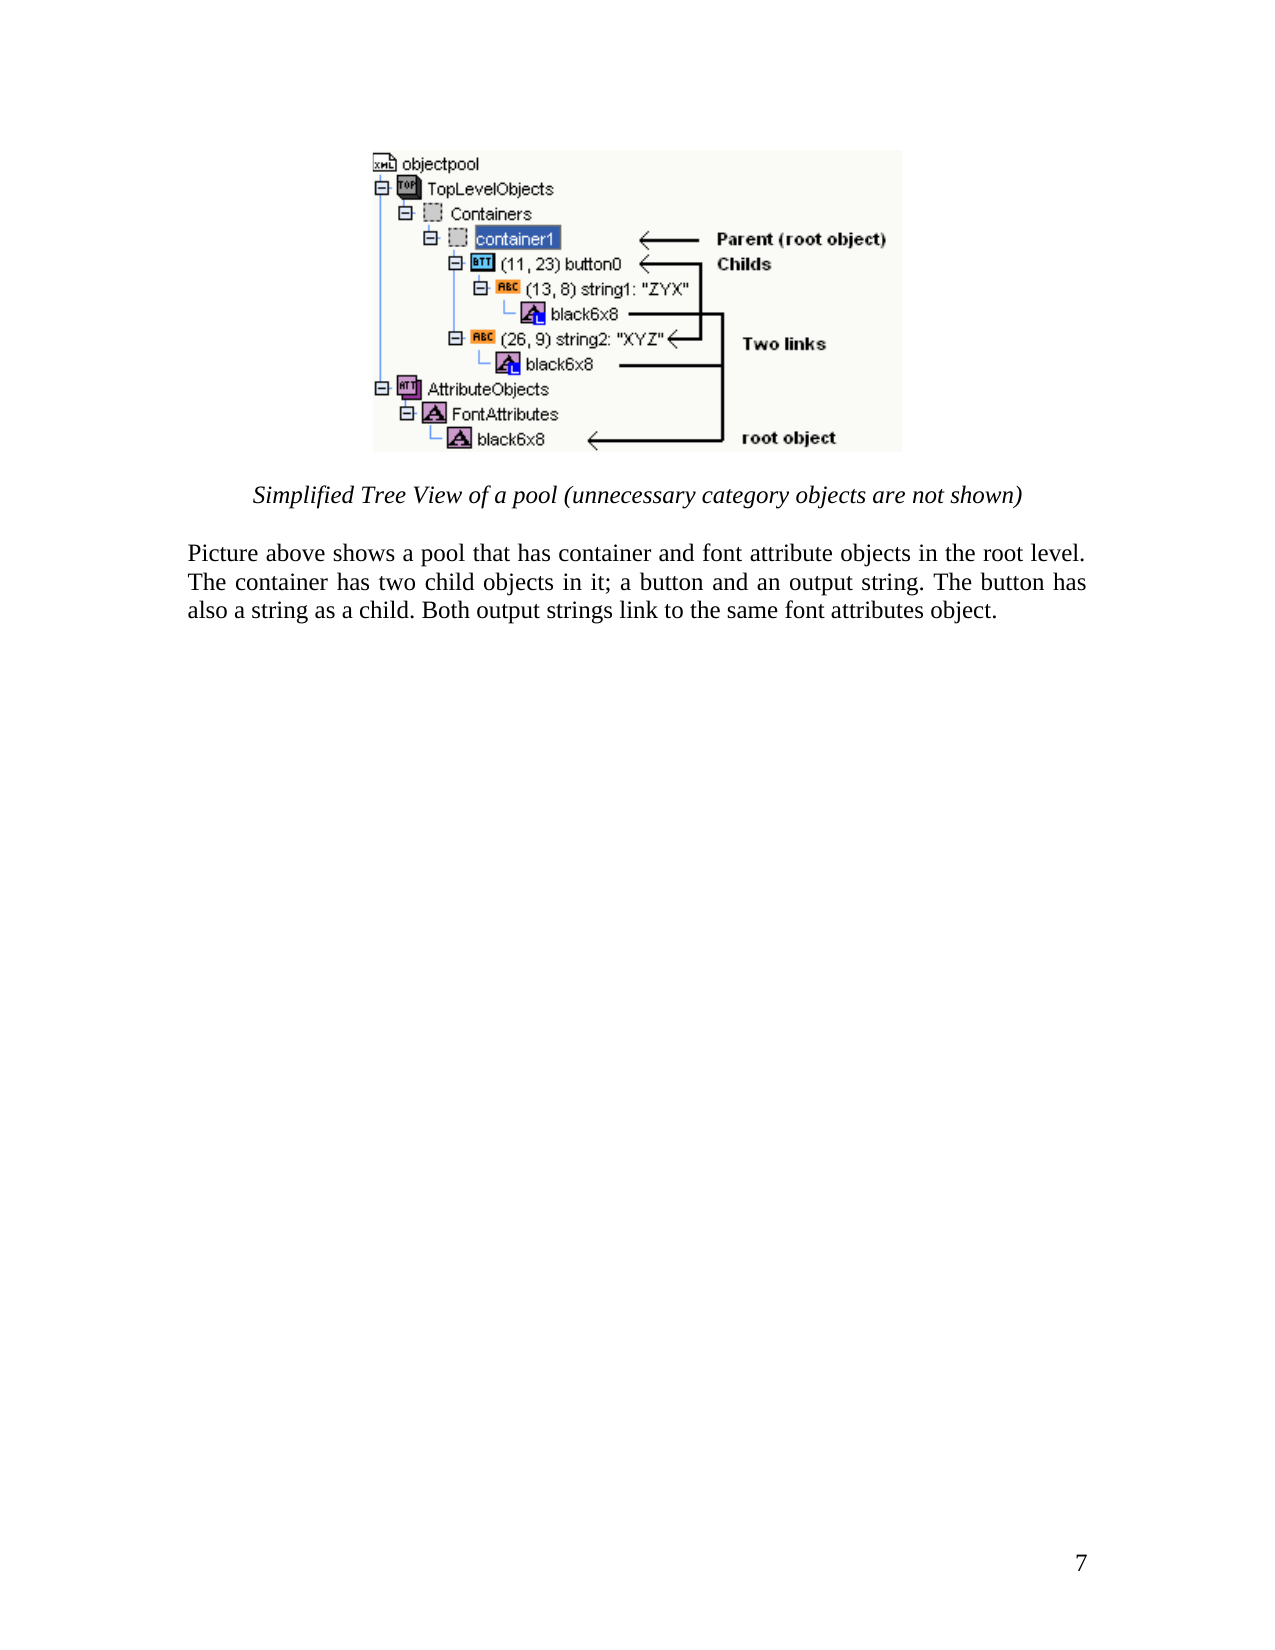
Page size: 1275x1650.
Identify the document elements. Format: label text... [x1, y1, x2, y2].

text Picture above shows a pool that has container and font attribute objects in the root level. The container has two child objects in it; a button and an output string. The button has also a string as a child. Both output strings link to the same font attributes object. [187, 538, 1087, 624]
text Simplified Tree View of a pool (unnecessary category objects are not shown) [187, 480, 1087, 509]
picture [372, 150, 903, 452]
